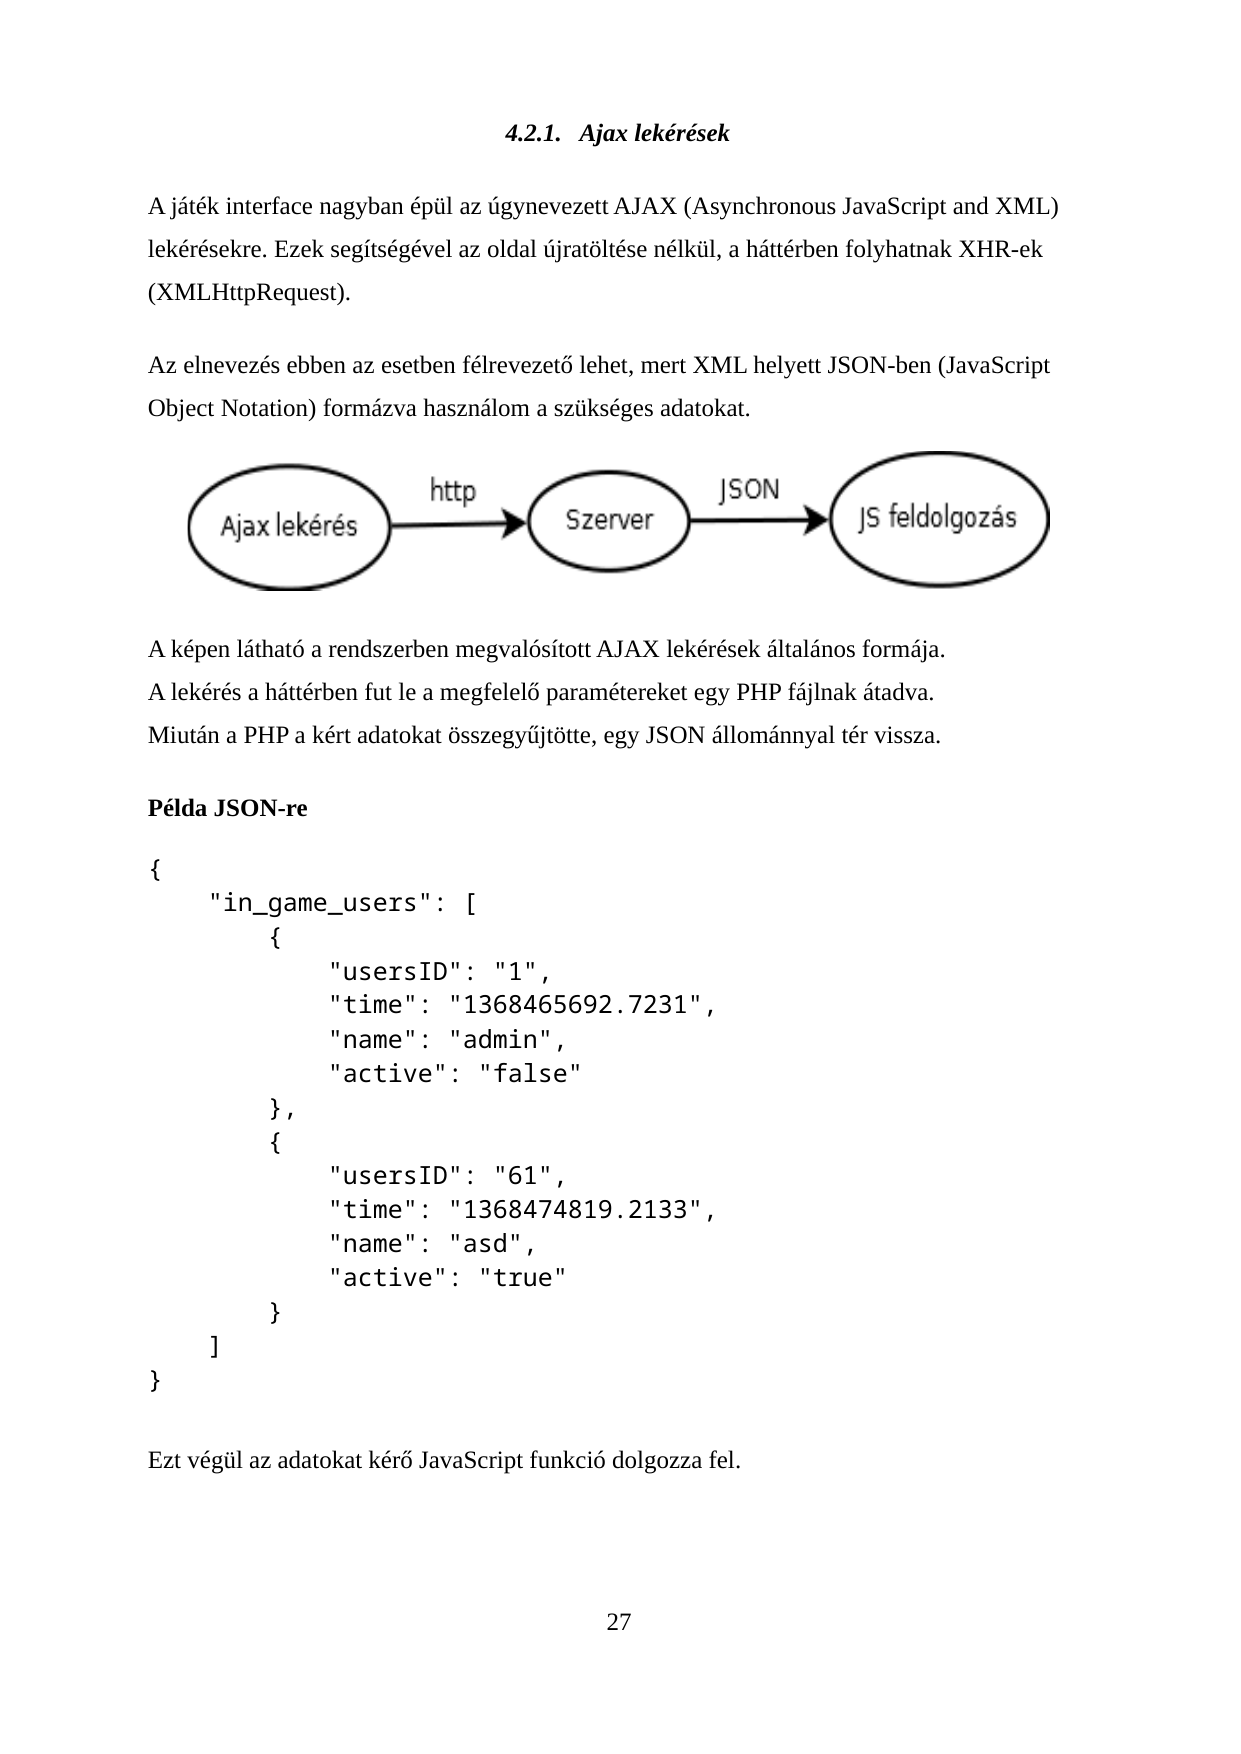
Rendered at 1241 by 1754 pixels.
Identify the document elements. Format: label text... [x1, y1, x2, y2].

title A játék interface nagyban épül az úgynevezett AJAX (Asynchronous JavaScript and XML) lekérésekre. Ezek segítségével az oldal újratöltése nélkül, a háttérben folyhatnak XHR-ek (XMLHttpRequest). [148, 191, 1090, 306]
title "active": "false" [148, 1055, 1090, 1089]
title Példa JSON-re [148, 793, 1090, 822]
title 4.2.1. Ajax lekérések [148, 118, 1090, 147]
title Ezt végül az adatokat kérő JavaScript funkció dolgozza fel. [148, 1445, 1090, 1473]
title Az elnevezés ebben az esetben félrevezető lehet, mert XML helyett JSON-ben (JavaScript Object Notation) formázva használom a szükséges adatokat. [148, 350, 1090, 422]
title "time": "1368474819.2133", [148, 1192, 1090, 1226]
title { [148, 851, 1090, 885]
title { [148, 919, 1090, 953]
title "name": "admin", [148, 1021, 1090, 1055]
title "usersID": "1", [148, 953, 1090, 987]
title "name": "asd", [148, 1226, 1090, 1260]
title "usersID": "61", [148, 1157, 1090, 1192]
title "in_game_users": [ [148, 885, 1090, 919]
title }, [148, 1089, 1090, 1123]
title { [148, 1123, 1090, 1157]
title ] [148, 1328, 1090, 1362]
title A képen látható a rendszerben megvalósított AJAX lekérések általános formája. A lekérés a háttérben fut le a megfelelő paramétereket egy PHP fájlnak átadva. Miután a PHP a kért adatokat összegyűjtötte, egy JSON állománnyal tér vissza. [148, 634, 1090, 749]
title } [148, 1294, 1090, 1328]
picture [187, 451, 1050, 591]
title } [148, 1362, 1090, 1396]
title "active": "true" [148, 1260, 1090, 1294]
title "time": "1368465692.7231", [148, 987, 1090, 1021]
